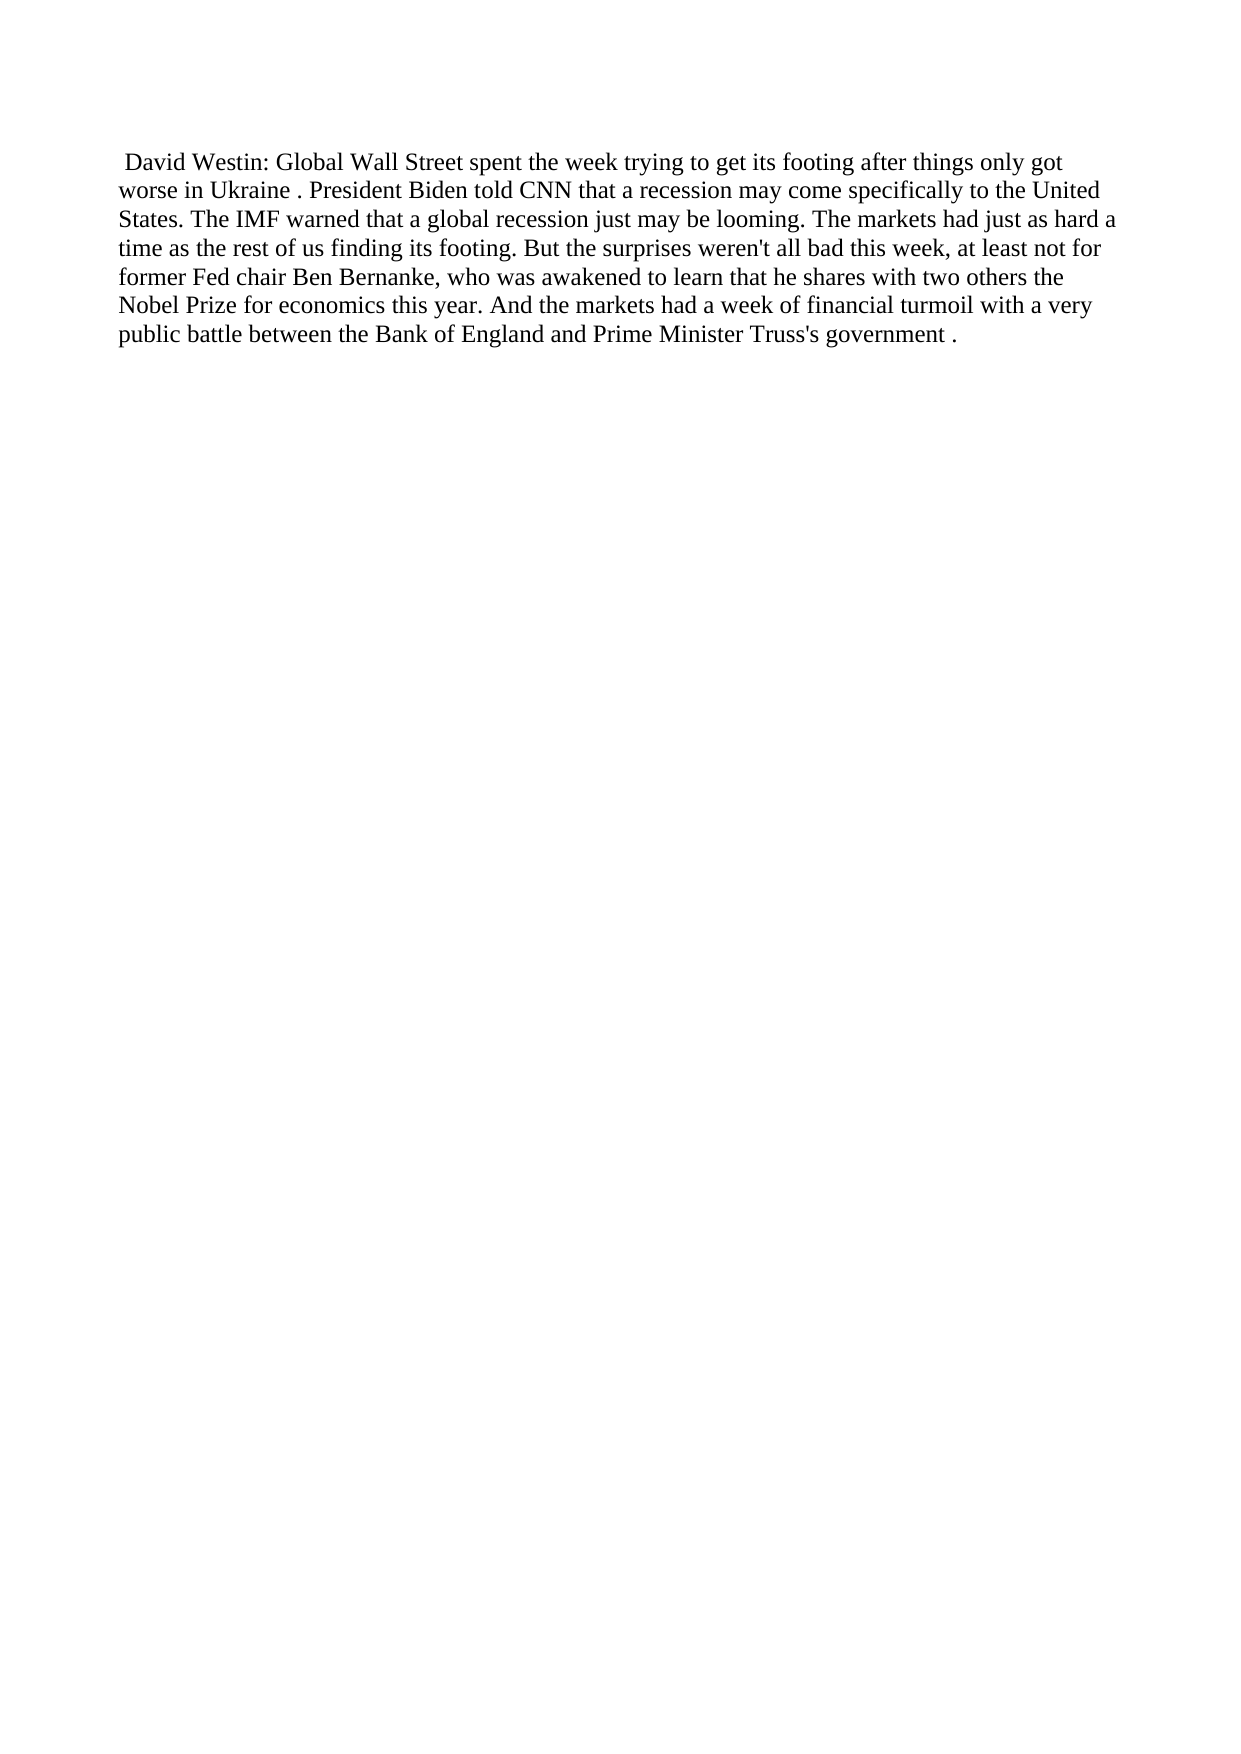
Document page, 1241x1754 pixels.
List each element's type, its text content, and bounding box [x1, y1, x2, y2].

text David Westin: Global Wall Street spent the week trying to get its footing after things only got worse in Ukraine . President Biden told CNN that a recession may come specifically to the United States. The IMF warned that a global recession just may be looming. The markets had just as hard a time as the rest of us finding its footing. But the surprises weren't all bad this week, at least not for former Fed chair Ben Bernanke, who was awakened to learn that he shares with two others the Nobel Prize for economics this year. And the markets had a week of financial turmoil with a very public battle between the Bank of England and Prime Minister Truss's government . [118, 147, 1122, 348]
